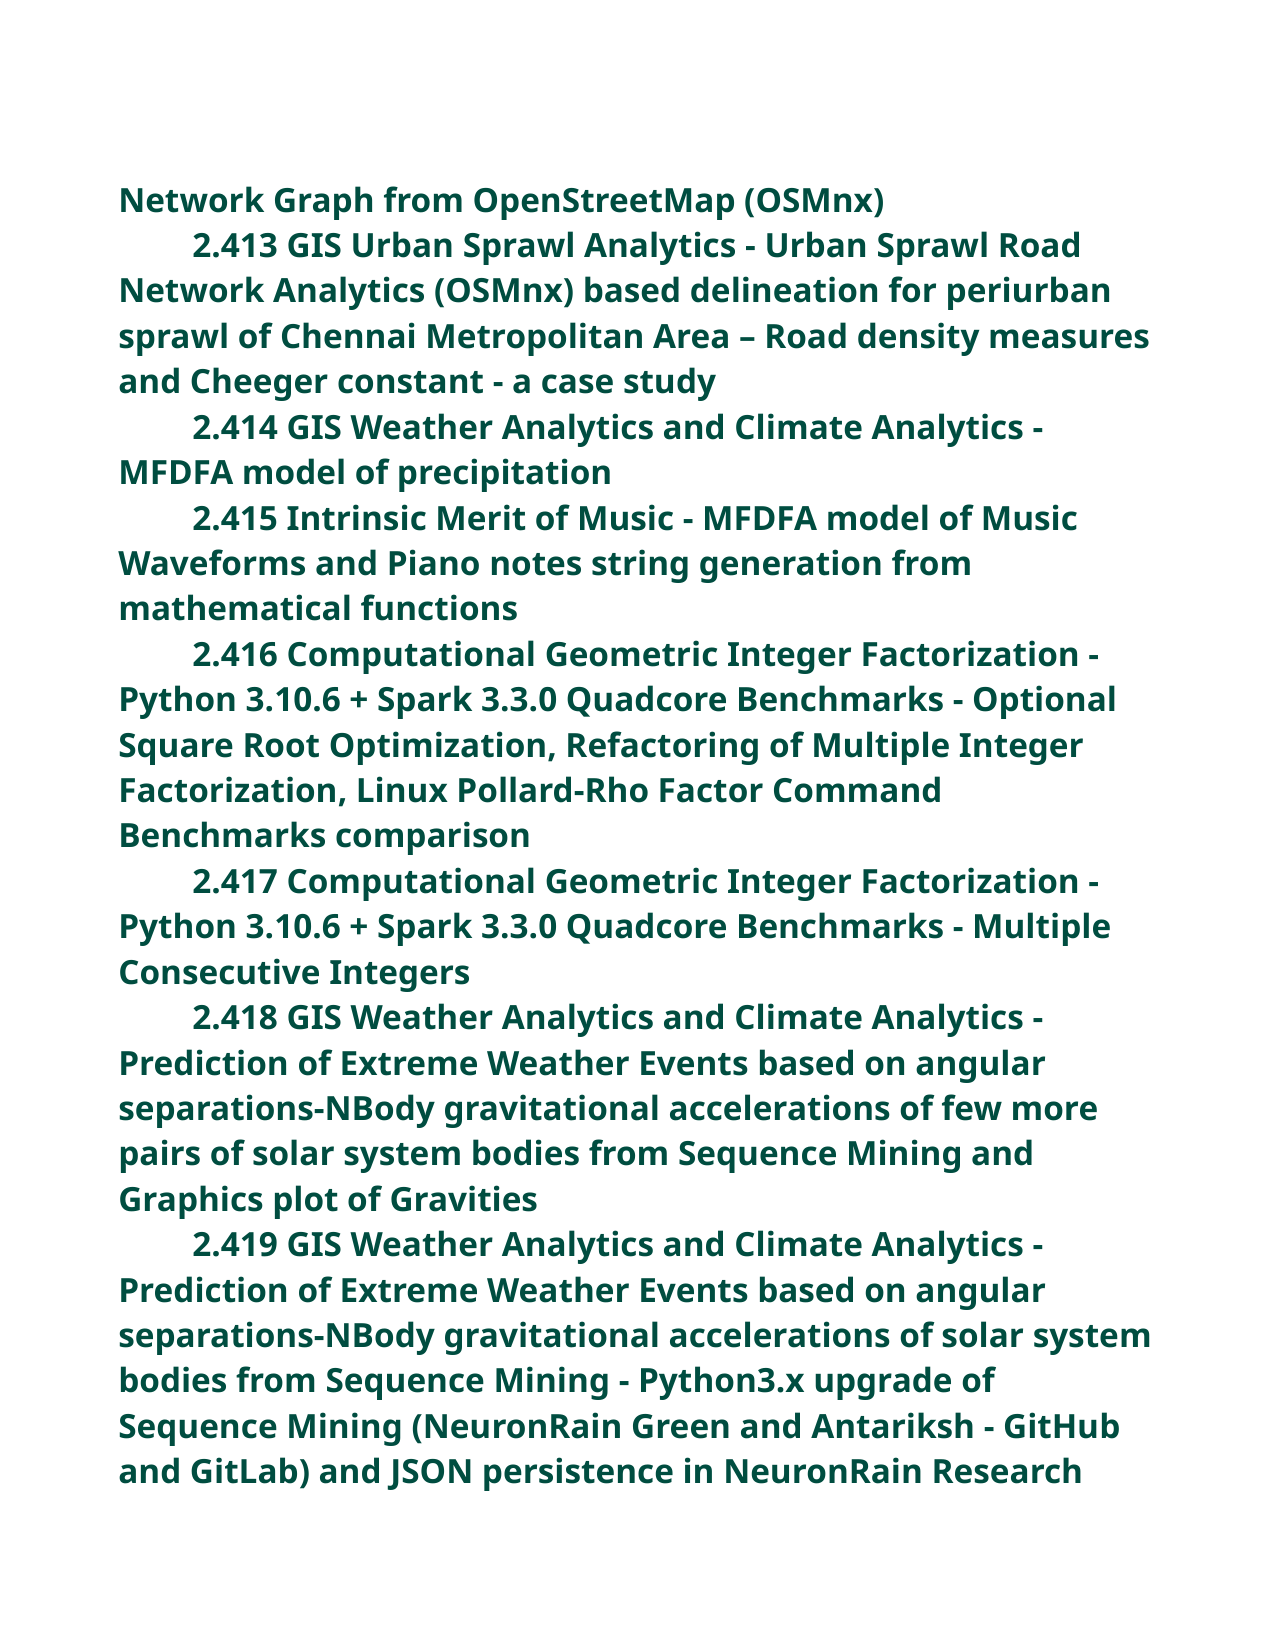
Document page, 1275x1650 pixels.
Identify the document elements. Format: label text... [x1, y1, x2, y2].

text 2.417 Computational Geometric Integer Factorization - Python 3.10.6 + Spark 3.3.0 Quadcore Benchmarks - Multiple Consecutive Integers [118, 858, 1157, 994]
text 2.419 GIS Weather Analytics and Climate Analytics - Prediction of Extreme Weather Events based on angular separations-NBody gravitational accelerations of solar system bodies from Sequence Mining - Python3.x upgrade of Sequence Mining (NeuronRain Green and Antariksh - GitHub and GitLab) and JSON persistence in NeuronRain Research [118, 1221, 1157, 1493]
text 2.415 Intrinsic Merit of Music - MFDFA model of Music Waveforms and Piano notes string generation from mathematical functions [118, 494, 1157, 631]
text 2.414 GIS Weather Analytics and Climate Analytics - MFDFA model of precipitation [118, 403, 1157, 494]
text 2.416 Computational Geometric Integer Factorization - Python 3.10.6 + Spark 3.3.0 Quadcore Benchmarks - Optional Square Root Optimization, Refactoring of Multiple Integer Factorization, Linux Pollard-Rho Factor Command Benchmarks comparison [118, 631, 1157, 858]
text Network Graph from OpenStreetMap (OSMnx) [118, 176, 1157, 222]
text 2.413 GIS Urban Sprawl Analytics - Urban Sprawl Road Network Analytics (OSMnx) based delineation for periurban sprawl of Chennai Metropolitan Area – Road density measures and Cheeger constant - a case study [118, 222, 1157, 403]
text 2.418 GIS Weather Analytics and Climate Analytics - Prediction of Extreme Weather Events based on angular separations-NBody gravitational accelerations of few more pairs of solar system bodies from Sequence Mining and Graphics plot of Gravities [118, 994, 1157, 1221]
